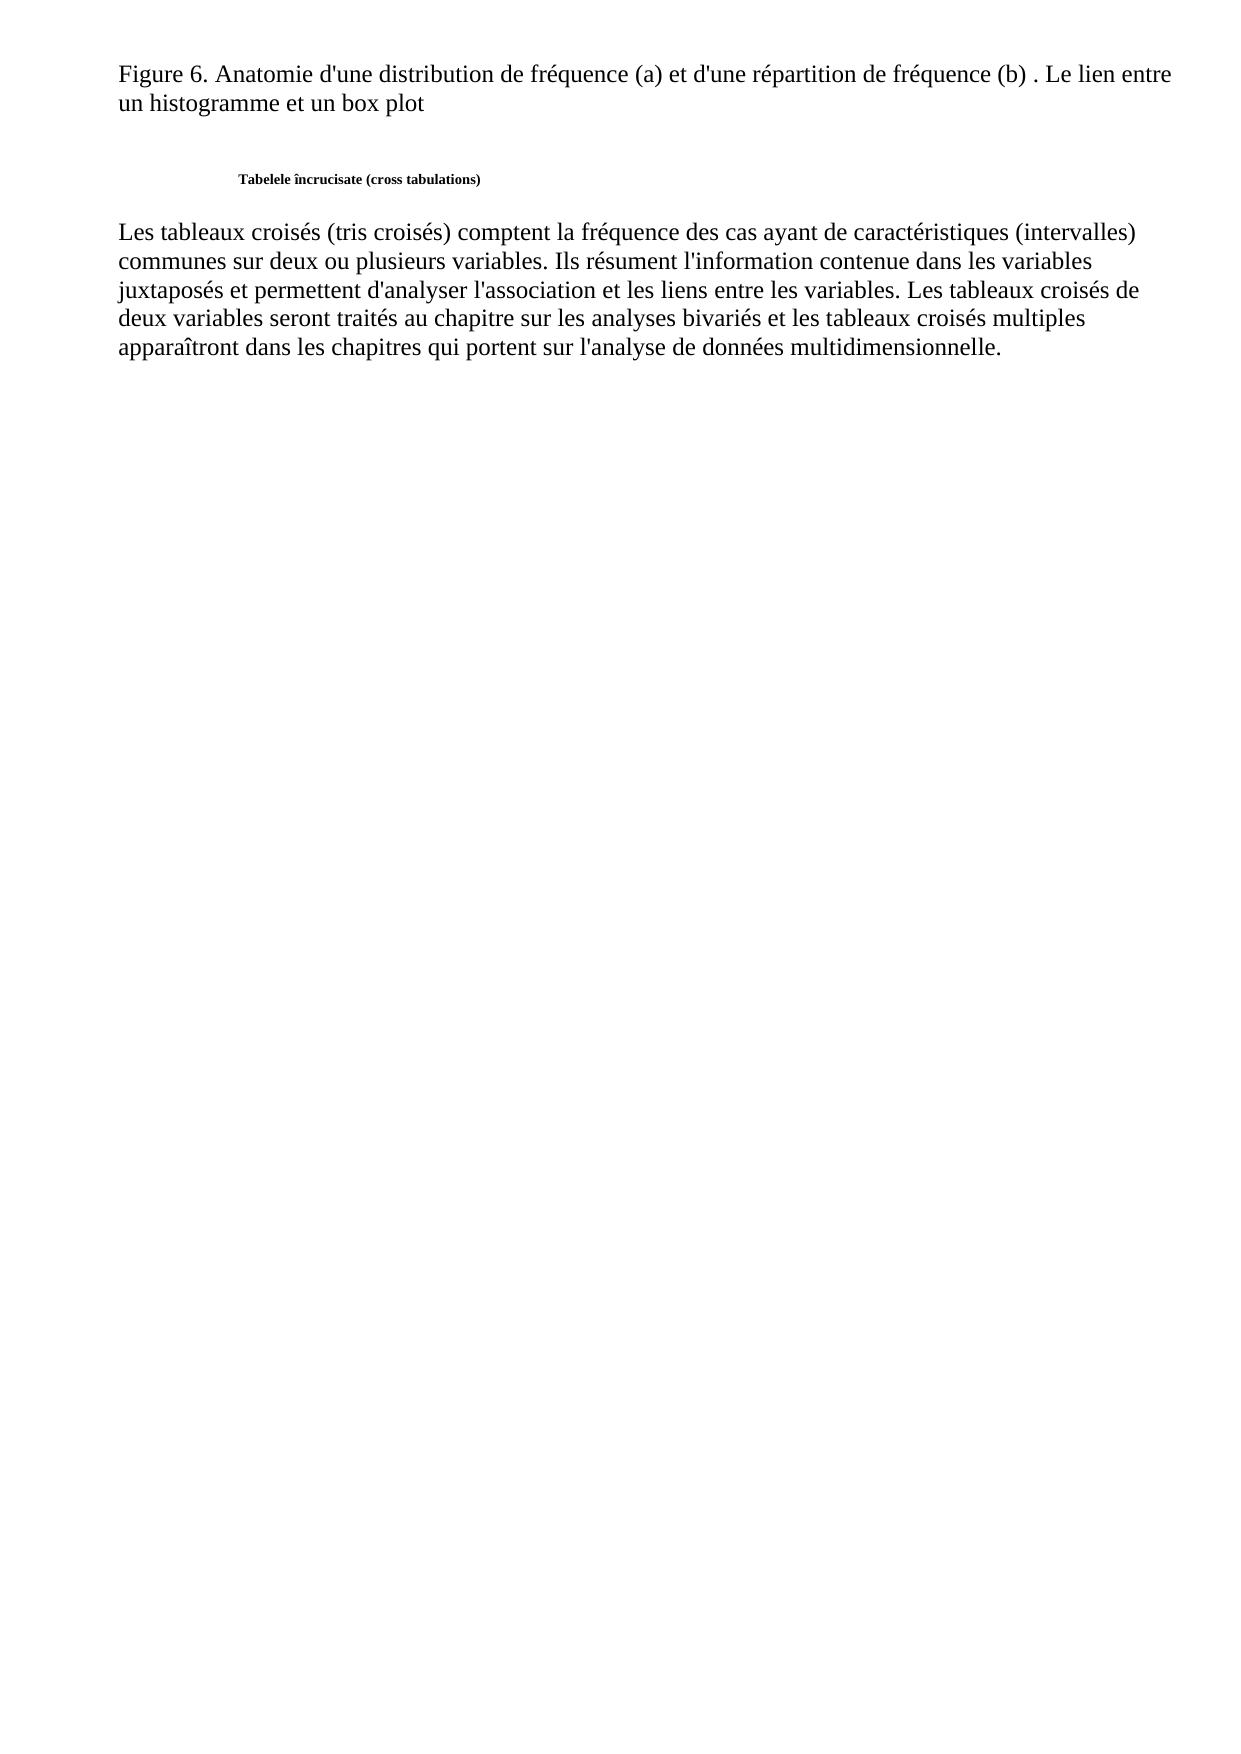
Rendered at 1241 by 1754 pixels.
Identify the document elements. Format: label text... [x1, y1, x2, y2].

subtitle Tabelele încrucisate (cross tabulations) [118, 171, 1181, 188]
text Les tableaux croisés (tris croisés) comptent la fréquence des cas ayant de caractéristiques (intervalles) communes sur deux ou plusieurs variables. Ils résument l'information contenue dans les variables juxtaposés et permettent d'analyser l'association et les liens entre les variables. Les tableaux croisés de deux variables seront traités au chapitre sur les analyses bivariés et les tableaux croisés multiples apparaîtront dans les chapitres qui portent sur l'analyse de données multidimensionnelle. [118, 217, 1181, 361]
text Figure 6. Anatomie d'une distribution de fréquence (a) et d'une répartition de fréquence (b) . Le lien entre un histogramme et un box plot [118, 59, 1181, 117]
